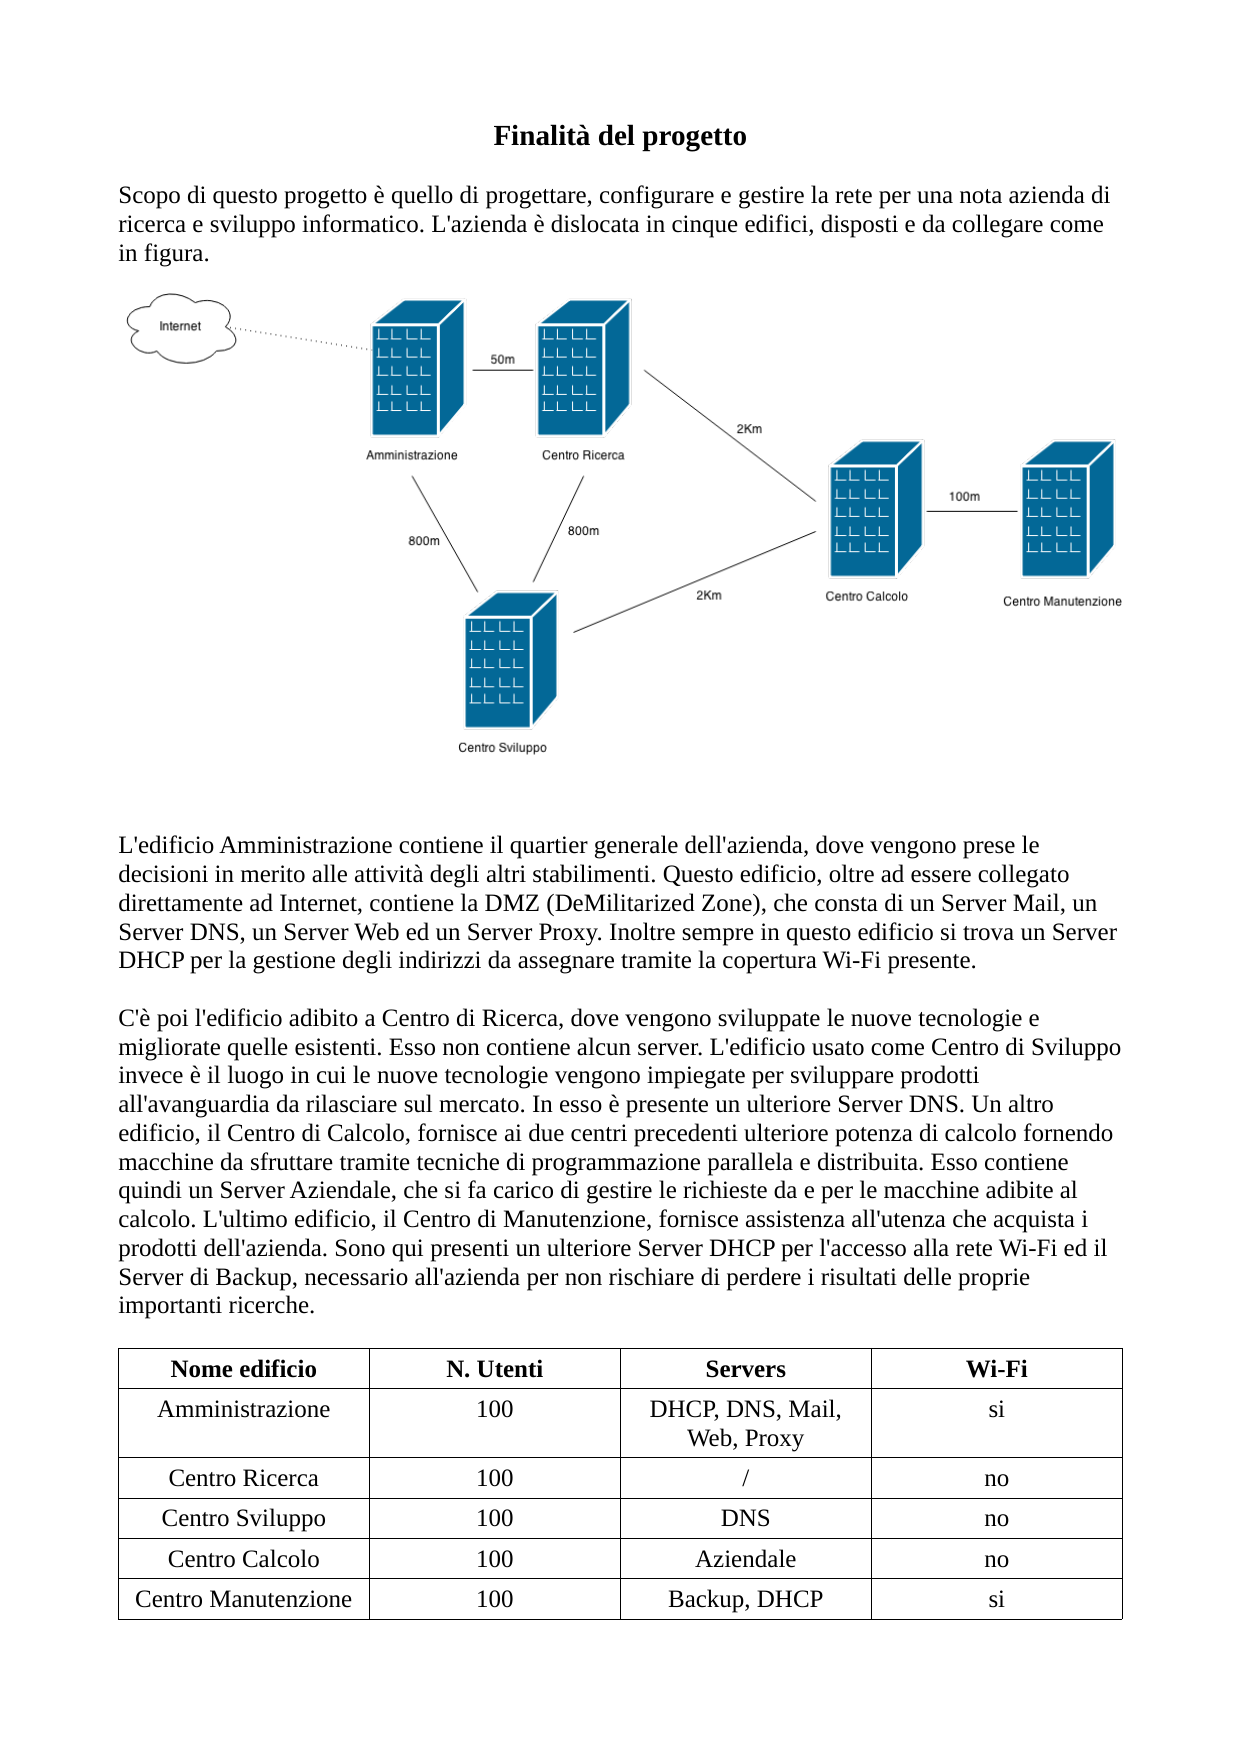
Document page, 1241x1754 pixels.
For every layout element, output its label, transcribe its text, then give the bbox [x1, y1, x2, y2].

table_cell Aziendale [621, 1539, 871, 1578]
table_cell Amministrazione [119, 1389, 369, 1457]
table_cell 100 [370, 1458, 620, 1498]
table_cell Backup, DHCP [621, 1579, 871, 1618]
table_header Servers [621, 1349, 871, 1388]
table_header Nome edificio [119, 1349, 369, 1388]
table_cell no [872, 1499, 1122, 1538]
text C'è poi l'edificio adibito a Centro di Ricerca, dove vengono sviluppate le nuove tecnologie e migliorate quelle esistenti. Esso non contiene alcun server. L'edificio usato come Centro di Sviluppo invece è il luogo in cui le nuove tecnologie vengono impiegate per sviluppare prodotti all'avanguardia da rilasciare sul mercato. In esso è presente un ulteriore Server DNS. Un altro edificio, il Centro di Calcolo, fornisce ai due centri precedenti ulteriore potenza di calcolo fornendo macchine da sfruttare tramite tecniche di programmazione parallela e distribuita. Esso contiene quindi un Server Aziendale, che si fa carico di gestire le richieste da e per le macchine adibite al calcolo. L'ultimo edificio, il Centro di Manutenzione, fornisce assistenza all'utenza che acquista i prodotti dell'azienda. Sono qui presenti un ulteriore Server DHCP per l'accesso alla rete Wi-Fi ed il Server di Backup, necessario all'azienda per non rischiare di perdere i risultati delle proprie importanti ricerche. [118, 1003, 1122, 1319]
text Scopo di questo progetto è quello di progettare, configurare e gestire la rete per una nota azienda di ricerca e sviluppo informatico. L'azienda è dislocata in cinque edifici, disposti e da collegare come in figura. [118, 180, 1122, 267]
picture [118, 285, 1123, 773]
table_cell Centro Sviluppo [119, 1499, 369, 1538]
table_cell Centro Manutenzione [119, 1579, 369, 1618]
table_cell Centro Calcolo [119, 1539, 369, 1578]
text L'edificio Amministrazione contiene il quartier generale dell'azienda, dove vengono prese le decisioni in merito alle attività degli altri stabilimenti. Questo edificio, oltre ad essere collegato direttamente ad Internet, contiene la DMZ (DeMilitarized Zone), che consta di un Server Mail, un Server DNS, un Server Web ed un Server Proxy. Inoltre sempre in questo edificio si trova un Server DHCP per la gestione degli indirizzi da assegnare tramite la copertura Wi-Fi presente. [118, 830, 1122, 974]
table_cell Centro Ricerca [119, 1458, 369, 1498]
table_cell DHCP, DNS, Mail, Web, Proxy [621, 1389, 871, 1457]
table_cell no [872, 1458, 1122, 1498]
table_header Wi-Fi [872, 1349, 1122, 1388]
table_cell / [621, 1458, 871, 1498]
table_cell 100 [370, 1499, 620, 1538]
table_cell si [872, 1579, 1122, 1618]
table_cell si [872, 1389, 1122, 1457]
table_cell 100 [370, 1389, 620, 1457]
table_cell no [872, 1539, 1122, 1578]
table_cell 100 [370, 1579, 620, 1618]
table_header N. Utenti [370, 1349, 620, 1388]
text Finalità del progetto [118, 118, 1122, 152]
table_cell DNS [621, 1499, 871, 1538]
table_cell 100 [370, 1539, 620, 1578]
